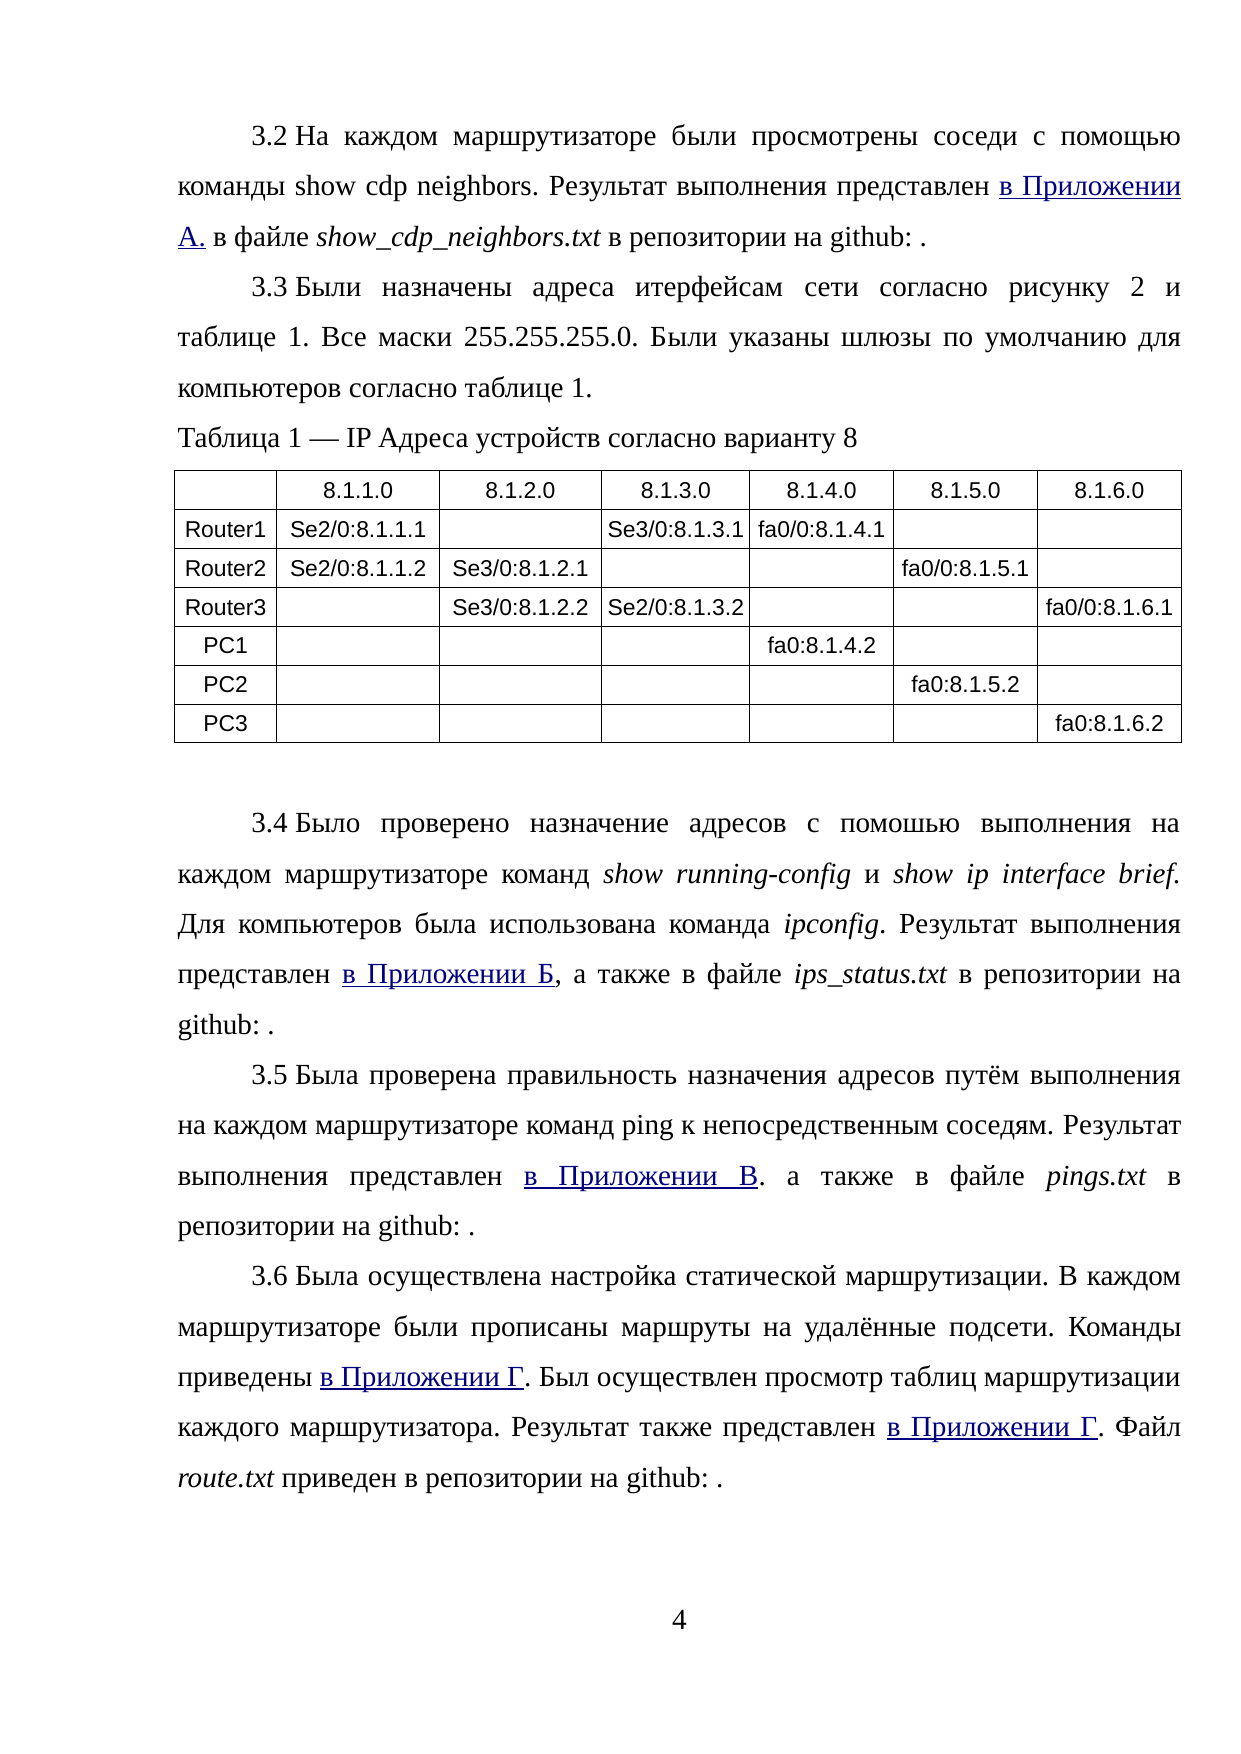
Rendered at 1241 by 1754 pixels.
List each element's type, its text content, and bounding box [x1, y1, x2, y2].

table_cell Se2/0:8.1.1.1 [277, 510, 439, 548]
table_cell PC2 [175, 666, 276, 703]
table_header 8.1.1.0 [277, 471, 439, 509]
table_cell [440, 627, 601, 664]
list Были назначены адреса итерфейсам сети согласно рисунку 2 и таблице 1. Все маски 255.255.255.0. Были указаны шлюзы по умолчанию для компьютеров согласно таблице 1. [177, 269, 1181, 403]
table_cell fa0/0:8.1.5.1 [894, 549, 1037, 587]
table_cell [440, 705, 601, 742]
table_cell [750, 588, 893, 626]
table_cell [277, 705, 439, 742]
table_header [175, 471, 276, 509]
table_cell [440, 666, 601, 703]
table_header 8.1.2.0 [440, 471, 601, 509]
table_cell [602, 549, 749, 587]
table_cell fa0:8.1.4.2 [750, 627, 893, 664]
table_cell PC1 [175, 627, 276, 664]
table_header 8.1.5.0 [894, 471, 1037, 509]
table_cell [277, 666, 439, 703]
table_cell [602, 666, 749, 703]
table_cell Se3/0:8.1.2.1 [440, 549, 601, 587]
table_header 8.1.6.0 [1038, 471, 1181, 509]
table_cell fa0/0:8.1.4.1 [750, 510, 893, 548]
table_cell [894, 510, 1037, 548]
table_cell [602, 627, 749, 664]
table_header 8.1.3.0 [602, 471, 749, 509]
table_cell [277, 627, 439, 664]
table_cell Se3/0:8.1.3.1 [602, 510, 749, 548]
table_cell Se2/0:8.1.1.2 [277, 549, 439, 587]
table_cell [1038, 627, 1181, 664]
table_cell PC3 [175, 705, 276, 742]
table_cell [1038, 510, 1181, 548]
table_cell Router3 [175, 588, 276, 626]
table_cell [1038, 666, 1181, 703]
list Было проверено назначение адресов с помошью выполнения на каждом маршрутизаторе команд show running-config и show ip interface brief. Для компьютеров была использована команда ipconfig. Результат выполнения представлен в Приложении Б, а также в файле ips_status.txt в репозитории на github: . [177, 806, 1181, 1040]
table_cell fa0/0:8.1.6.1 [1038, 588, 1181, 626]
table_cell [750, 549, 893, 587]
text Таблица 1 — IP Адреса устройств согласно варианту 8 [177, 420, 1181, 453]
table_cell Router1 [175, 510, 276, 548]
table_cell [602, 705, 749, 742]
list Была осуществлена настройка статической маршрутизации. В каждом маршрутизаторе были прописаны маршруты на удалённые подсети. Команды приведены в Приложении Г. Был осуществлен просмотр таблиц маршрутизации каждого маршрутизатора. Результат также представлен в Приложении Г. Файл route.txt приведен в репозитории на github: . [177, 1258, 1181, 1493]
list На каждом маршрутизаторе были просмотрены соседи с помощью команды show cdp neighbors. Результат выполнения представлен в Приложении А. в файле show_cdp_neighbors.txt в репозитории на github: . [177, 118, 1181, 252]
table_cell [750, 666, 893, 703]
table_cell fa0:8.1.6.2 [1038, 705, 1181, 742]
table_cell [894, 627, 1037, 664]
table_cell fa0:8.1.5.2 [894, 666, 1037, 703]
table_cell [750, 705, 893, 742]
list Была проверена правильность назначения адресов путём выполнения на каждом маршрутизаторе команд ping к непосредственным соседям. Результат выполнения представлен в Приложении В. а также в файле pings.txt в репозитории на github: . [177, 1057, 1181, 1242]
table_cell [440, 510, 601, 548]
table_cell Se3/0:8.1.2.2 [440, 588, 601, 626]
table_cell [277, 588, 439, 626]
table_cell [1038, 549, 1181, 587]
table_cell [894, 588, 1037, 626]
table_header 8.1.4.0 [750, 471, 893, 509]
table_cell Se2/0:8.1.3.2 [602, 588, 749, 626]
table_cell Router2 [175, 549, 276, 587]
table_cell [894, 705, 1037, 742]
